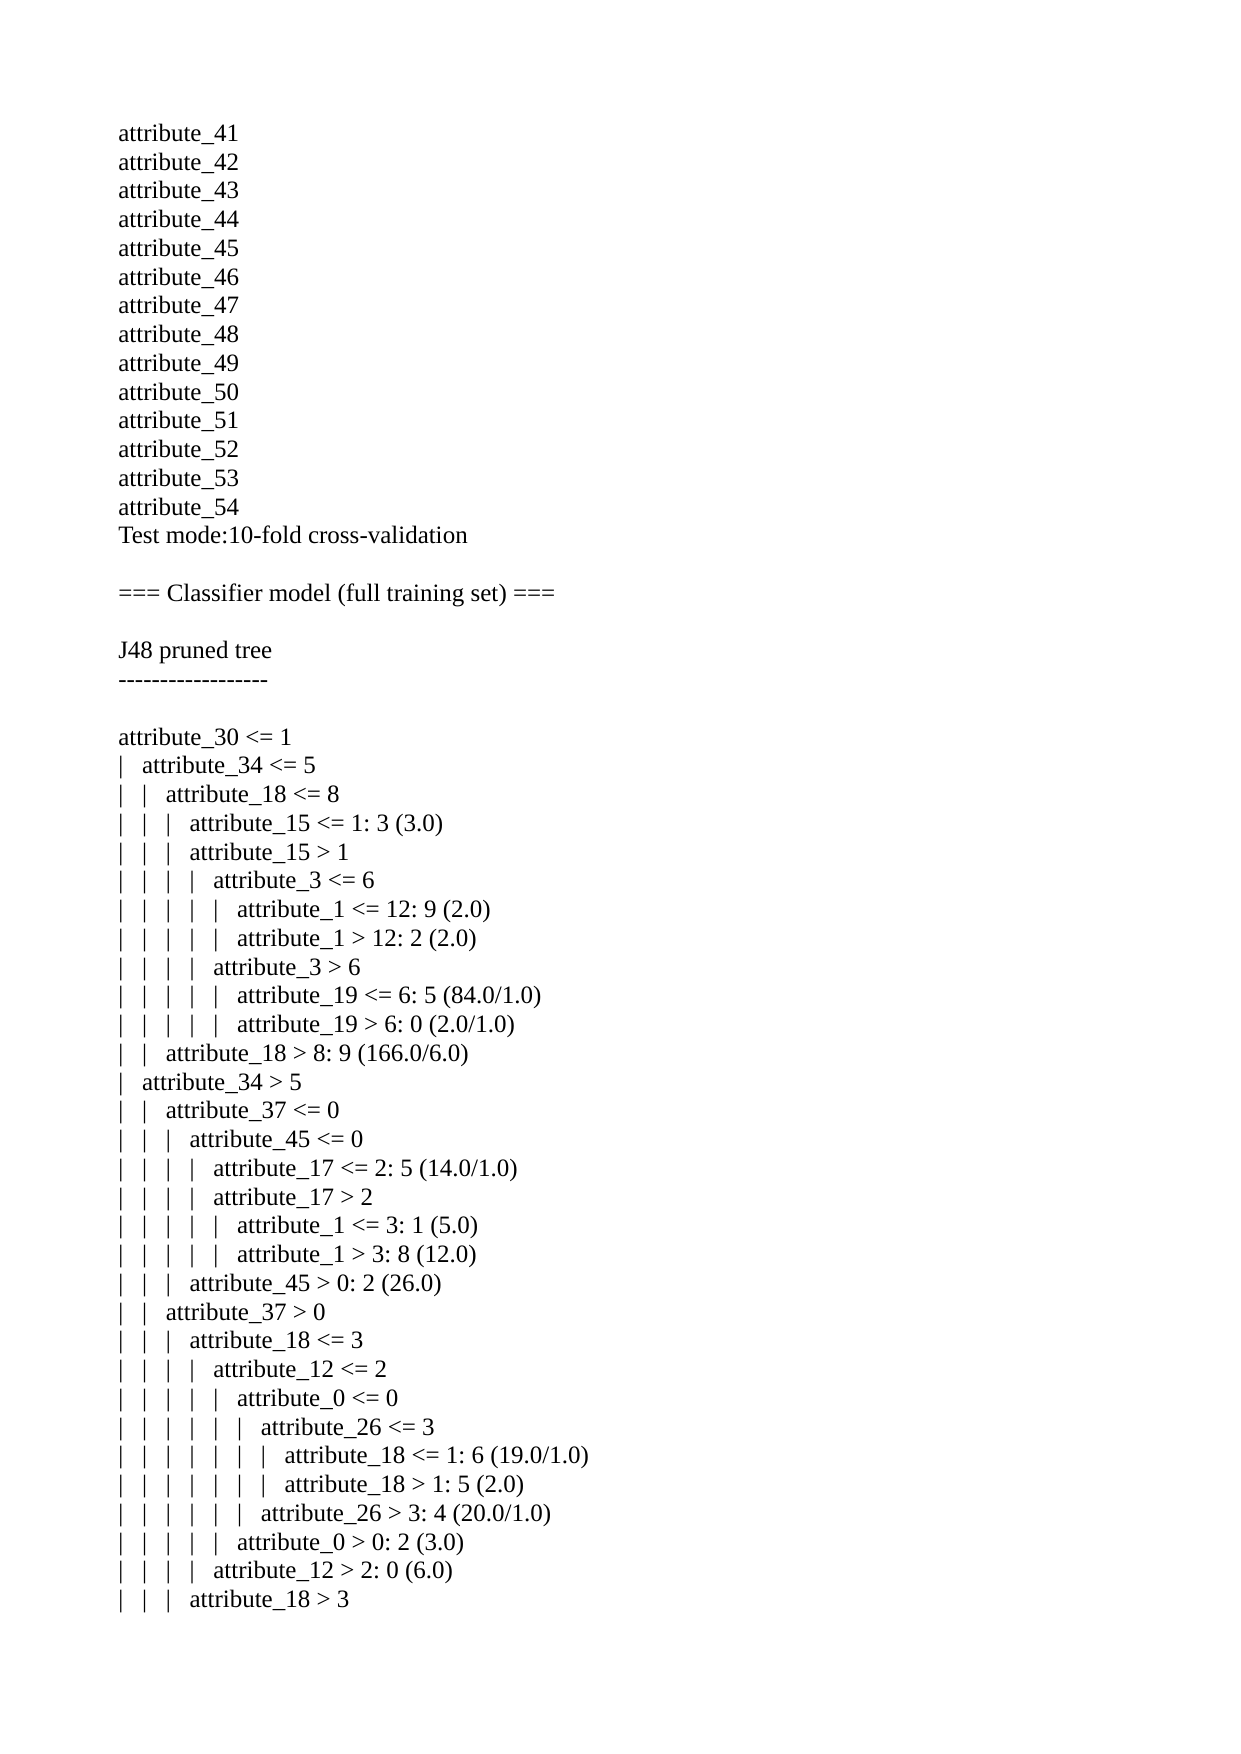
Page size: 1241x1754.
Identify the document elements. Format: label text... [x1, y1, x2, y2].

text J48 pruned tree [118, 636, 1122, 664]
text | | | | | attribute_1 <= 12: 9 (2.0) [118, 894, 1122, 923]
text | | | attribute_45 > 0: 2 (26.0) [118, 1268, 1122, 1297]
text Test mode:10-fold cross-validation [118, 521, 1122, 549]
text | | | | | attribute_0 <= 0 [118, 1383, 1122, 1412]
text | | | | attribute_3 <= 6 [118, 866, 1122, 894]
text === Classifier model (full training set) === [118, 578, 1122, 607]
text | | | attribute_18 <= 3 [118, 1326, 1122, 1354]
text attribute_51 [118, 406, 1122, 434]
text | | | | | attribute_1 > 12: 2 (2.0) [118, 923, 1122, 952]
text attribute_30 <= 1 [118, 722, 1122, 751]
text | | attribute_18 <= 8 [118, 779, 1122, 808]
text attribute_42 [118, 147, 1122, 176]
text attribute_49 [118, 348, 1122, 377]
text | | attribute_18 > 8: 9 (166.0/6.0) [118, 1038, 1122, 1067]
text | | | attribute_45 <= 0 [118, 1124, 1122, 1153]
text attribute_53 [118, 463, 1122, 492]
text attribute_48 [118, 319, 1122, 348]
text | attribute_34 <= 5 [118, 751, 1122, 779]
text | | | | | | attribute_26 <= 3 [118, 1412, 1122, 1441]
text attribute_43 [118, 176, 1122, 204]
text | | | | attribute_17 <= 2: 5 (14.0/1.0) [118, 1153, 1122, 1182]
text attribute_52 [118, 434, 1122, 463]
text attribute_41 [118, 118, 1122, 147]
text | | | | attribute_12 <= 2 [118, 1354, 1122, 1383]
text attribute_50 [118, 377, 1122, 406]
text attribute_54 [118, 492, 1122, 521]
text | | | | attribute_12 > 2: 0 (6.0) [118, 1556, 1122, 1584]
text | | attribute_37 > 0 [118, 1297, 1122, 1326]
text | | | | attribute_17 > 2 [118, 1182, 1122, 1211]
text | | | | attribute_3 > 6 [118, 952, 1122, 981]
text | | | | | | | attribute_18 <= 1: 6 (19.0/1.0) [118, 1441, 1122, 1469]
text | | | | | | | attribute_18 > 1: 5 (2.0) [118, 1469, 1122, 1498]
text | | | attribute_18 > 3 [118, 1584, 1122, 1613]
text | | | attribute_15 <= 1: 3 (3.0) [118, 808, 1122, 837]
text | | | | | attribute_0 > 0: 2 (3.0) [118, 1527, 1122, 1556]
text attribute_44 [118, 204, 1122, 233]
text | | | | | attribute_19 <= 6: 5 (84.0/1.0) [118, 981, 1122, 1009]
text attribute_45 [118, 233, 1122, 262]
text | | | | | attribute_1 > 3: 8 (12.0) [118, 1239, 1122, 1268]
text | | | | | | attribute_26 > 3: 4 (20.0/1.0) [118, 1498, 1122, 1527]
text ------------------ [118, 664, 1122, 693]
text | attribute_34 > 5 [118, 1067, 1122, 1096]
text | | | | | attribute_19 > 6: 0 (2.0/1.0) [118, 1009, 1122, 1038]
text | | | attribute_15 > 1 [118, 837, 1122, 866]
text | | | | | attribute_1 <= 3: 1 (5.0) [118, 1211, 1122, 1239]
text attribute_46 [118, 262, 1122, 291]
text attribute_47 [118, 291, 1122, 319]
text | | attribute_37 <= 0 [118, 1096, 1122, 1124]
